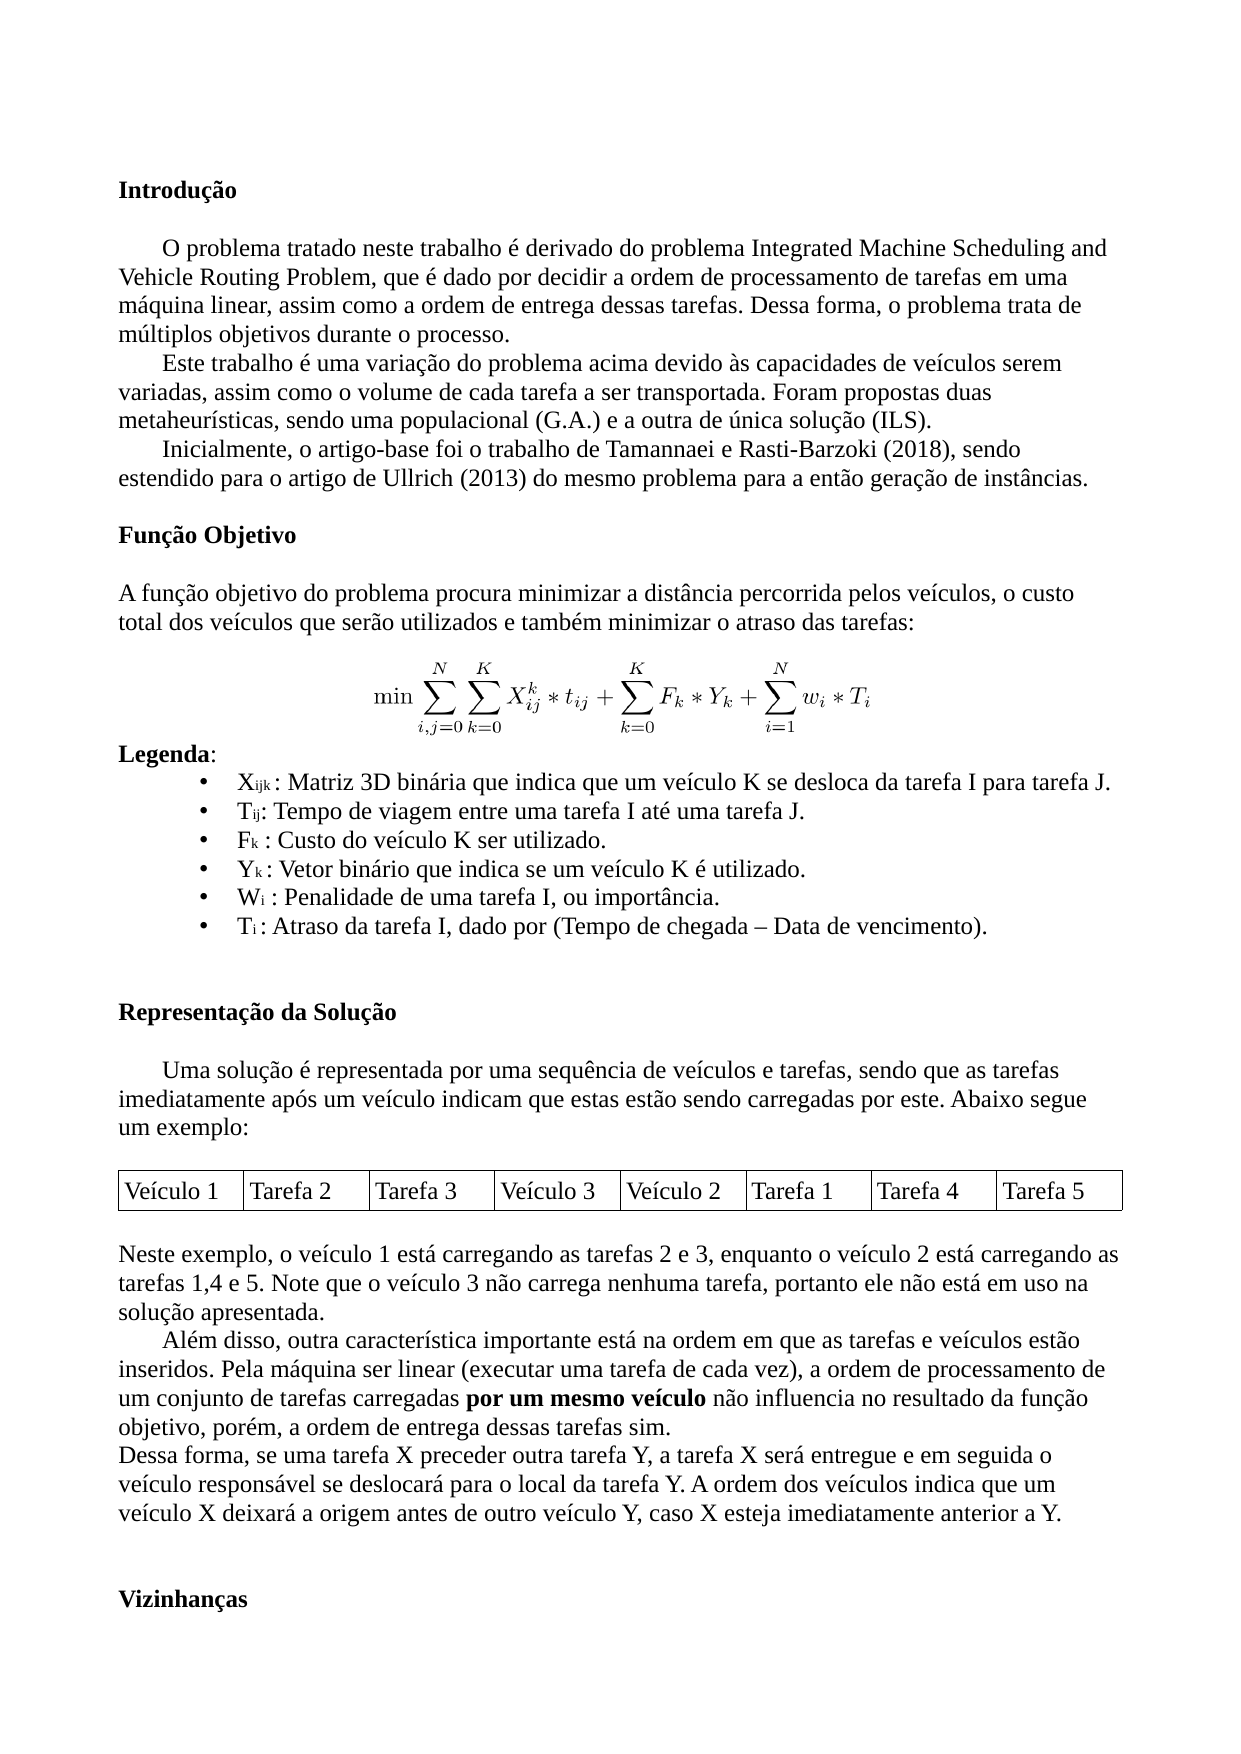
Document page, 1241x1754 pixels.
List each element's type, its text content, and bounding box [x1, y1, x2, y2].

text Inicialmente, o artigo-base foi o trabalho de Tamannaei e Rasti-Barzoki (2018), sendo estendido para o artigo de Ullrich (2013) do mesmo problema para a então geração de instâncias. [118, 434, 1122, 492]
table_header Tarefa 1 [747, 1171, 871, 1210]
table_header Tarefa 2 [244, 1171, 369, 1210]
text Este trabalho é uma variação do problema acima devido às capacidades de veículos serem variadas, assim como o volume de cada tarefa a ser transportada. Foram propostas duas metaheurísticas, sendo uma populacional (G.A.) e a outra de única solução (ILS). [118, 348, 1122, 434]
list Fk : Custo do veículo K ser utilizado. [199, 825, 1122, 854]
text Além disso, outra característica importante está na ordem em que as tarefas e veículos estão inseridos. Pela máquina ser linear (executar uma tarefa de cada vez), a ordem de processamento de um conjunto de tarefas carregadas por um mesmo veículo não influencia no resultado da função objetivo, porém, a ordem de entrega dessas tarefas sim. [118, 1325, 1122, 1440]
table_header Veículo 2 [621, 1171, 746, 1210]
text Introdução [118, 176, 1122, 204]
table_header Tarefa 4 [872, 1171, 996, 1210]
text Vizinhanças [118, 1584, 1122, 1613]
list Xijk : Matriz 3D binária que indica que um veículo K se desloca da tarefa I para tarefa J. [199, 767, 1122, 796]
table_header Veículo 1 [119, 1171, 243, 1210]
text Dessa forma, se uma tarefa X preceder outra tarefa Y, a tarefa X será entregue e em seguida o veículo responsável se deslocará para o local da tarefa Y. A ordem dos veículos indica que um veículo X deixará a origem antes de outro veículo Y, caso X esteja imediatamente anterior a Y. [118, 1440, 1122, 1527]
table_header Tarefa 5 [997, 1171, 1122, 1210]
list Tij: Tempo de viagem entre uma tarefa I até uma tarefa J. [199, 796, 1122, 825]
picture [368, 651, 770, 739]
text Representação da Solução [118, 997, 1122, 1026]
text Legenda: [118, 636, 1122, 767]
text Neste exemplo, o veículo 1 está carregando as tarefas 2 e 3, enquanto o veículo 2 está carregando as tarefas 1,4 e 5. Note que o veículo 3 não carrega nenhuma tarefa, portanto ele não está em uso na solução apresentada. [118, 1239, 1122, 1325]
list Ti : Atraso da tarefa I, dado por (Tempo de chegada – Data de vencimento). [199, 911, 1122, 940]
text Uma solução é representada por uma sequência de veículos e tarefas, sendo que as tarefas imediatamente após um veículo indicam que estas estão sendo carregadas por este. Abaixo segue um exemplo: [118, 1055, 1122, 1141]
text A função objetivo do problema procura minimizar a distância percorrida pelos veículos, o custo total dos veículos que serão utilizados e também minimizar o atraso das tarefas: [118, 578, 1122, 636]
table_header Veículo 3 [495, 1171, 620, 1210]
list Wi : Penalidade de uma tarefa I, ou importância. [199, 882, 1122, 911]
table_header Tarefa 3 [370, 1171, 494, 1210]
list Yk : Vetor binário que indica se um veículo K é utilizado. [199, 854, 1122, 882]
text Função Objetivo [118, 521, 1122, 549]
text O problema tratado neste trabalho é derivado do problema Integrated Machine Scheduling and Vehicle Routing Problem, que é dado por decidir a ordem de processamento de tarefas em uma máquina linear, assim como a ordem de entrega dessas tarefas. Dessa forma, o problema trata de múltiplos objetivos durante o processo. [118, 233, 1122, 348]
